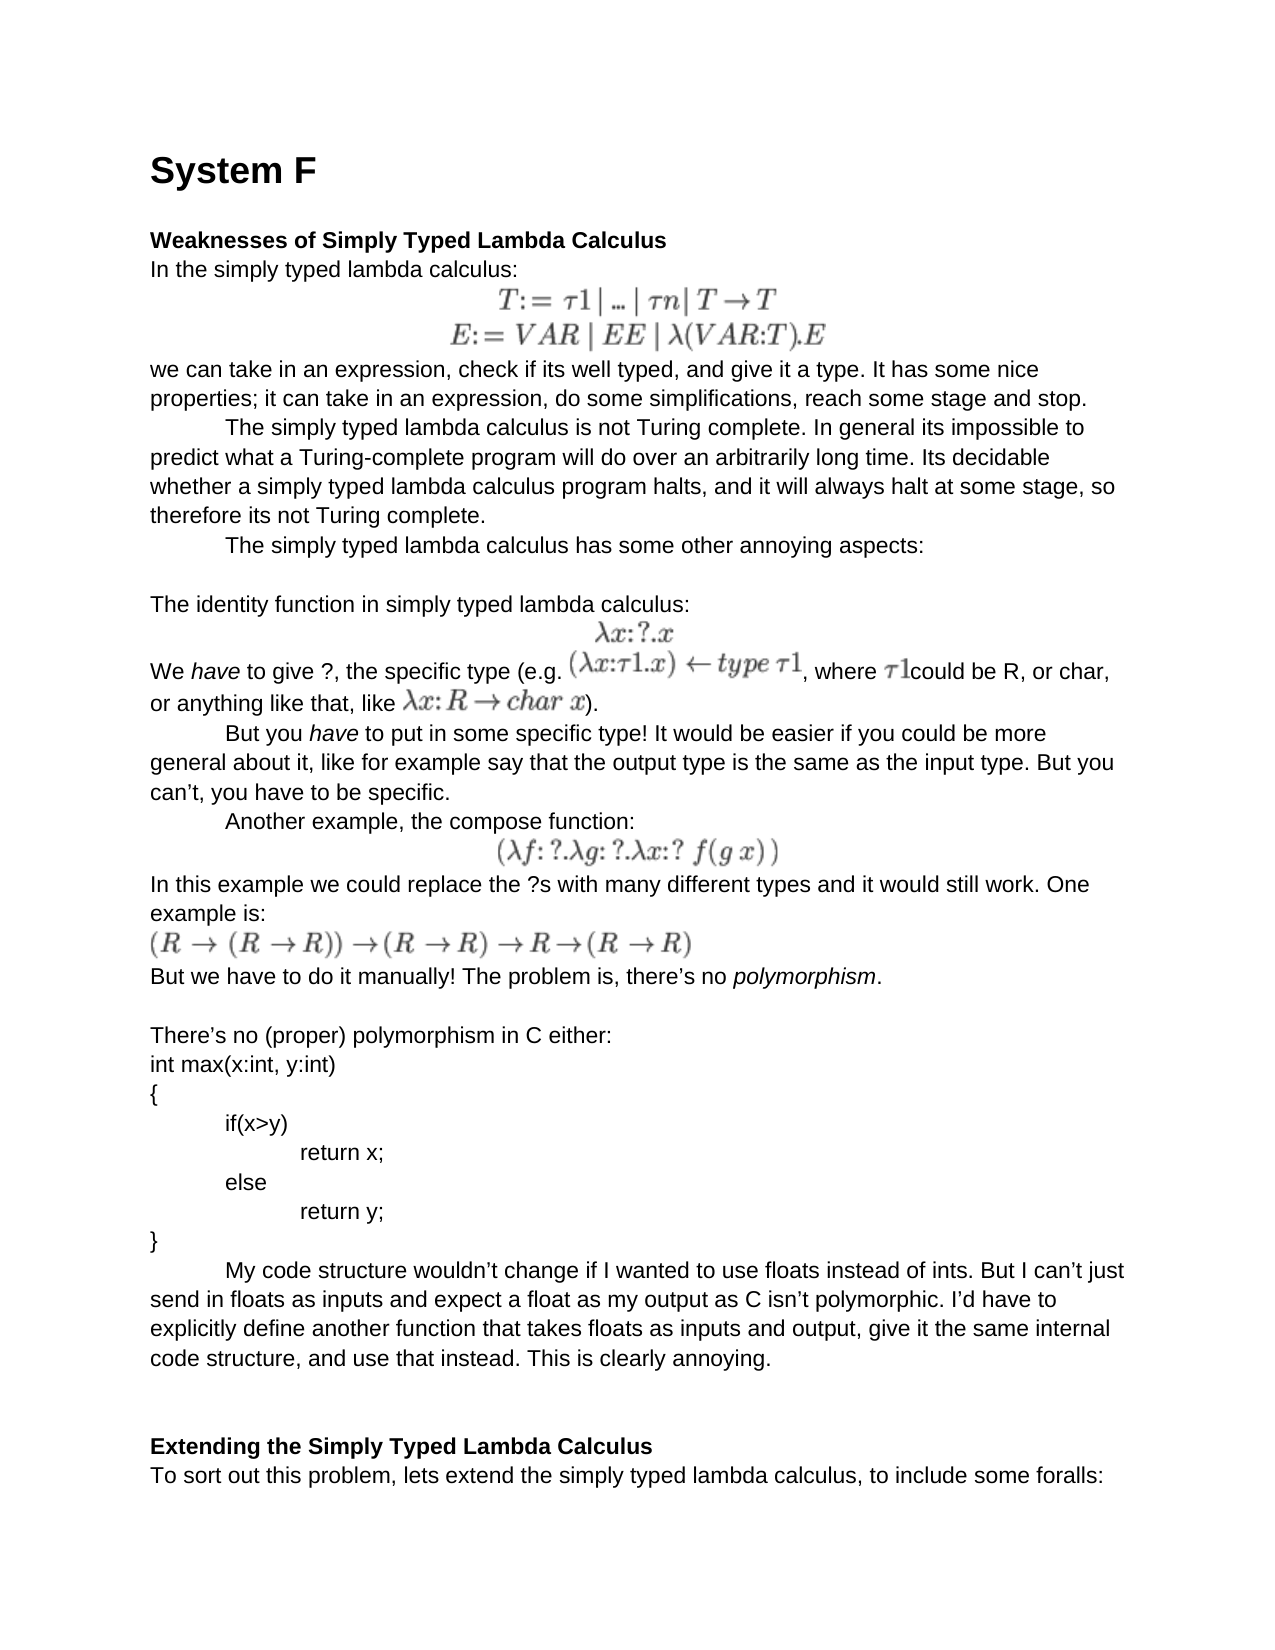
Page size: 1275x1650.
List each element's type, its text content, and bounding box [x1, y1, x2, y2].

picture [883, 657, 911, 680]
text if(x>y) [150, 1110, 1125, 1136]
text Weaknesses of Simply Typed Lambda Calculus [150, 227, 1125, 253]
picture [402, 688, 585, 712]
picture [497, 837, 778, 868]
text System F [150, 150, 1125, 192]
text The simply typed lambda calculus is not Turing complete. In general its impossible to predict what a Turing-complete program will do over an arbitrarily long time. Its decidable whether a simply typed lambda calculus program halts, and it will always halt at some stage, so therefore its not Turing complete. [150, 415, 1125, 529]
picture [594, 620, 675, 644]
picture [498, 286, 777, 318]
picture [150, 930, 691, 960]
text we can take in an expression, check if its well typed, and give it a type. It has some nice properties; it can take in an expression, do some simplifications, reach some stage and stop. [150, 356, 1125, 411]
text There’s no (proper) polymorphism in C either: [150, 1022, 1125, 1048]
text return x; [150, 1140, 1125, 1165]
text The identity function in simply typed lambda calculus: [150, 591, 1125, 617]
text In this example we could replace the ?s with many different types and it would still work. One example is: [150, 871, 1125, 926]
text But you have to put in some specific type! It would be easier if you could be more general about it, like for example say that the output type is the same as the input type. But you can’t, you have to be specific. [150, 720, 1125, 805]
text else [150, 1169, 1125, 1195]
text But we have to do it manually! The problem is, there’s no polymorphism. [150, 963, 1125, 989]
text { [150, 1081, 1125, 1107]
text In the simply typed lambda calculus: [150, 257, 1125, 282]
text The simply typed lambda calculus has some other annoying aspects: [150, 532, 1125, 558]
text To sort out this problem, lets extend the simply typed lambda calculus, to include some foralls: [150, 1463, 1125, 1488]
text Extending the Simply Typed Lambda Calculus [150, 1433, 1125, 1459]
text Another example, the compose function: [150, 808, 1125, 834]
text We have to give ?, the specific type (e.g. , where could be R, or char, or anything like that, like ). [150, 650, 1125, 717]
text My code structure wouldn’t change if I wanted to use floats instead of ints. But I can’t just send in floats as inputs and expect a float as my output as C isn’t polymorphic. I’d have to explicitly define another function that takes floats as inputs and output, give it the same internal code structure, and use that instead. This is clearly annoying. [150, 1257, 1125, 1371]
text int max(x:int, y:int) [150, 1052, 1125, 1077]
text } [150, 1228, 1125, 1253]
text return y; [150, 1198, 1125, 1224]
picture [569, 650, 802, 680]
picture [449, 321, 826, 353]
